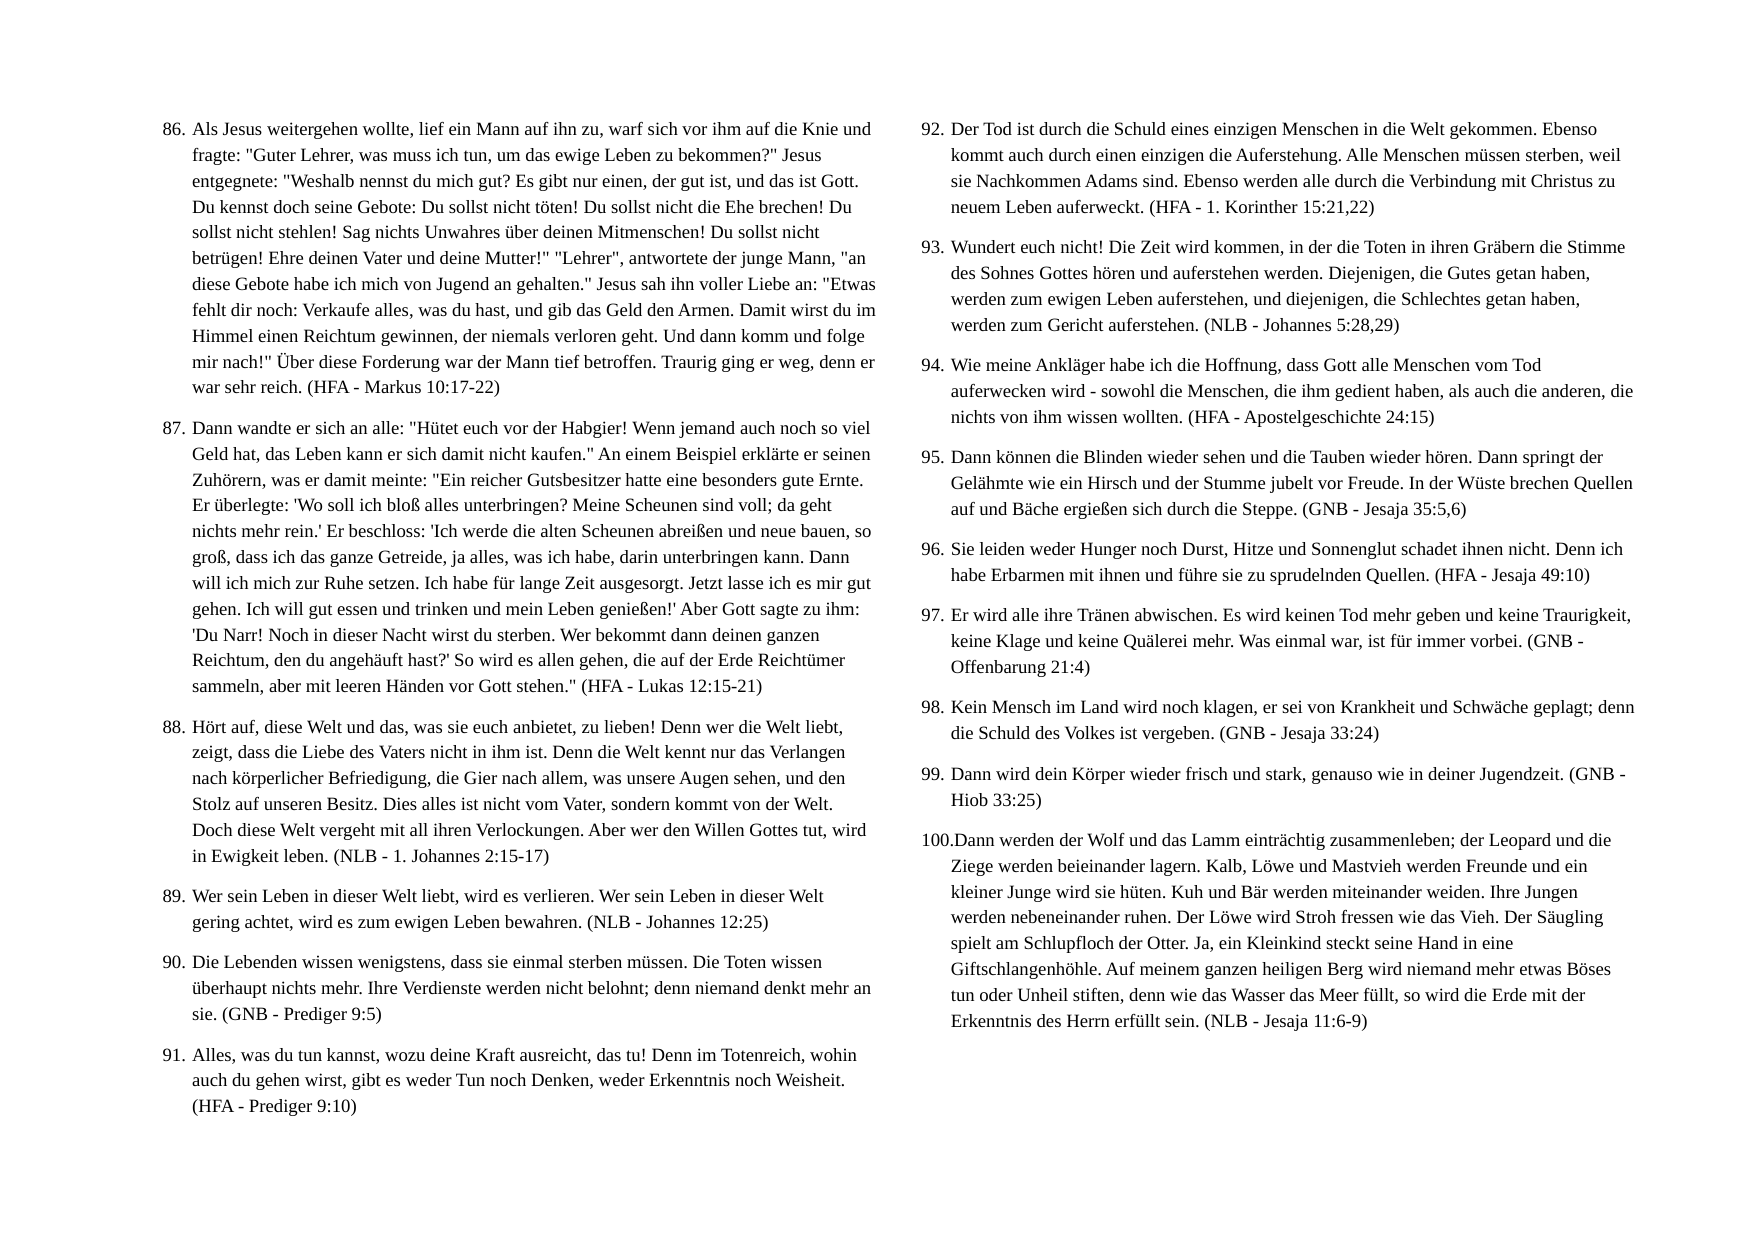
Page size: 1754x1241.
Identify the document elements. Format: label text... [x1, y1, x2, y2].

list Er wird alle ihre Tränen abwischen. Es wird keinen Tod mehr geben und keine Traurigkeit, keine Klage und keine Quälerei mehr. Was einmal war, ist für immer vorbei. (GNB - Offenbarung 21:4) [921, 604, 1636, 678]
list Die Lebenden wissen wenigstens, dass sie einmal sterben müssen. Die Toten wissen überhaupt nichts mehr. Ihre Verdienste werden nicht belohnt; denn niemand denkt mehr an sie. (GNB - Prediger 9:5) [162, 951, 877, 1025]
list Wie meine Ankläger habe ich die Hoffnung, dass Gott alle Menschen vom Tod auferwecken wird - sowohl die Menschen, die ihm gedient haben, als auch die anderen, die nichts von ihm wissen wollten. (HFA - Apostelgeschichte 24:15) [921, 354, 1636, 427]
list Dann wandte er sich an alle: "Hütet euch vor der Habgier! Wenn jemand auch noch so viel Geld hat, das Leben kann er sich damit nicht kaufen." An einem Beispiel erklärte er seinen Zuhörern, was er damit meinte: "Ein reicher Gutsbesitzer hatte eine besonders gute Ernte. Er überlegte: 'Wo soll ich bloß alles unterbringen? Meine Scheunen sind voll; da geht nichts mehr rein.' Er beschloss: 'Ich werde die alten Scheunen abreißen und neue bauen, so groß, dass ich das ganze Getreide, ja alles, was ich habe, darin unterbringen kann. Dann will ich mich zur Ruhe setzen. Ich habe für lange Zeit ausgesorgt. Jetzt lasse ich es mir gut gehen. Ich will gut essen und trinken und mein Leben genießen!' Aber Gott sagte zu ihm: 'Du Narr! Noch in dieser Nacht wirst du sterben. Wer bekommt dann deinen ganzen Reichtum, den du angehäuft hast?' So wird es allen gehen, die auf der Erde Reichtümer sammeln, aber mit leeren Händen vor Gott stehen." (HFA - Lukas 12:15-21) [162, 417, 877, 697]
list Der Tod ist durch die Schuld eines einzigen Menschen in die Welt gekommen. Ebenso kommt auch durch einen einzigen die Auferstehung. Alle Menschen müssen sterben, weil sie Nachkommen Adams sind. Ebenso werden alle durch die Verbindung mit Christus zu neuem Leben auferweckt. (HFA - 1. Korinther 15:21,22) [921, 118, 1636, 217]
list Kein Mensch im Land wird noch klagen, er sei von Krankheit und Schwäche geplagt; denn die Schuld des Volkes ist vergeben. (GNB - Jesaja 33:24) [921, 696, 1636, 744]
list Wer sein Leben in dieser Welt liebt, wird es verlieren. Wer sein Leben in dieser Welt gering achtet, wird es zum ewigen Leben bewahren. (NLB - Johannes 12:25) [162, 885, 877, 933]
list Sie leiden weder Hunger noch Durst, Hitze und Sonnenglut schadet ihnen nicht. Denn ich habe Erbarmen mit ihnen und führe sie zu sprudelnden Quellen. (HFA - Jesaja 49:10) [921, 538, 1636, 586]
list Alles, was du tun kannst, wozu deine Kraft ausreicht, das tu! Denn im Totenreich, wohin auch du gehen wirst, gibt es weder Tun noch Denken, weder Erkenntnis noch Weisheit. (HFA - Prediger 9:10) [162, 1043, 877, 1117]
list Als Jesus weitergehen wollte, lief ein Mann auf ihn zu, warf sich vor ihm auf die Knie und fragte: "Guter Lehrer, was muss ich tun, um das ewige Leben zu bekommen?" Jesus entgegnete: "Weshalb nennst du mich gut? Es gibt nur einen, der gut ist, und das ist Gott. Du kennst doch seine Gebote: Du sollst nicht töten! Du sollst nicht die Ehe brechen! Du sollst nicht stehlen! Sag nichts Unwahres über deinen Mitmenschen! Du sollst nicht betrügen! Ehre deinen Vater und deine Mutter!" "Lehrer", antwortete der junge Mann, "an diese Gebote habe ich mich von Jugend an gehalten." Jesus sah ihn voller Liebe an: "Etwas fehlt dir noch: Verkaufe alles, was du hast, und gib das Geld den Armen. Damit wirst du im Himmel einen Reichtum gewinnen, der niemals verloren geht. Und dann komm und folge mir nach!" Über diese Forderung war der Mann tief betroffen. Traurig ging er weg, denn er war sehr reich. (HFA - Markus 10:17-22) [162, 118, 877, 398]
list Wundert euch nicht! Die Zeit wird kommen, in der die Toten in ihren Gräbern die Stimme des Sohnes Gottes hören und auferstehen werden. Diejenigen, die Gutes getan haben, werden zum ewigen Leben auferstehen, und diejenigen, die Schlechtes getan haben, werden zum Gericht auferstehen. (NLB - Johannes 5:28,29) [921, 236, 1636, 335]
list Dann wird dein Körper wieder frisch und stark, genauso wie in deiner Jugendzeit. (GNB - Hiob 33:25) [921, 763, 1636, 810]
list Dann werden der Wolf und das Lamm einträchtig zusammenleben; der Leopard und die Ziege werden beieinander lagern. Kalb, Löwe und Mastvieh werden Freunde und ein kleiner Junge wird sie hüten. Kuh und Bär werden miteinander weiden. Ihre Jungen werden nebeneinander ruhen. Der Löwe wird Stroh fressen wie das Vieh. Der Säugling spielt am Schlupfloch der Otter. Ja, ein Kleinkind steckt seine Hand in eine Giftschlangenhöhle. Auf meinem ganzen heiligen Berg wird niemand mehr etwas Böses tun oder Unheil stiften, denn wie das Wasser das Meer füllt, so wird die Erde mit der Erkenntnis des Herrn erfüllt sein. (NLB - Jesaja 11:6-9) [921, 829, 1636, 1031]
list Dann können die Blinden wieder sehen und die Tauben wieder hören. Dann springt der Gelähmte wie ein Hirsch und der Stumme jubelt vor Freude. In der Wüste brechen Quellen auf und Bäche ergießen sich durch die Steppe. (GNB - Jesaja 35:5,6) [921, 446, 1636, 519]
list Hört auf, diese Welt und das, was sie euch anbietet, zu lieben! Denn wer die Welt liebt, zeigt, dass die Liebe des Vaters nicht in ihm ist. Denn die Welt kennt nur das Verlangen nach körperlicher Befriedigung, die Gier nach allem, was unsere Augen sehen, und den Stolz auf unseren Besitz. Dies alles ist nicht vom Vater, sondern kommt von der Welt. Doch diese Welt vergeht mit all ihren Verlockungen. Aber wer den Willen Gottes tut, wird in Ewigkeit leben. (NLB - 1. Johannes 2:15-17) [162, 716, 877, 866]
